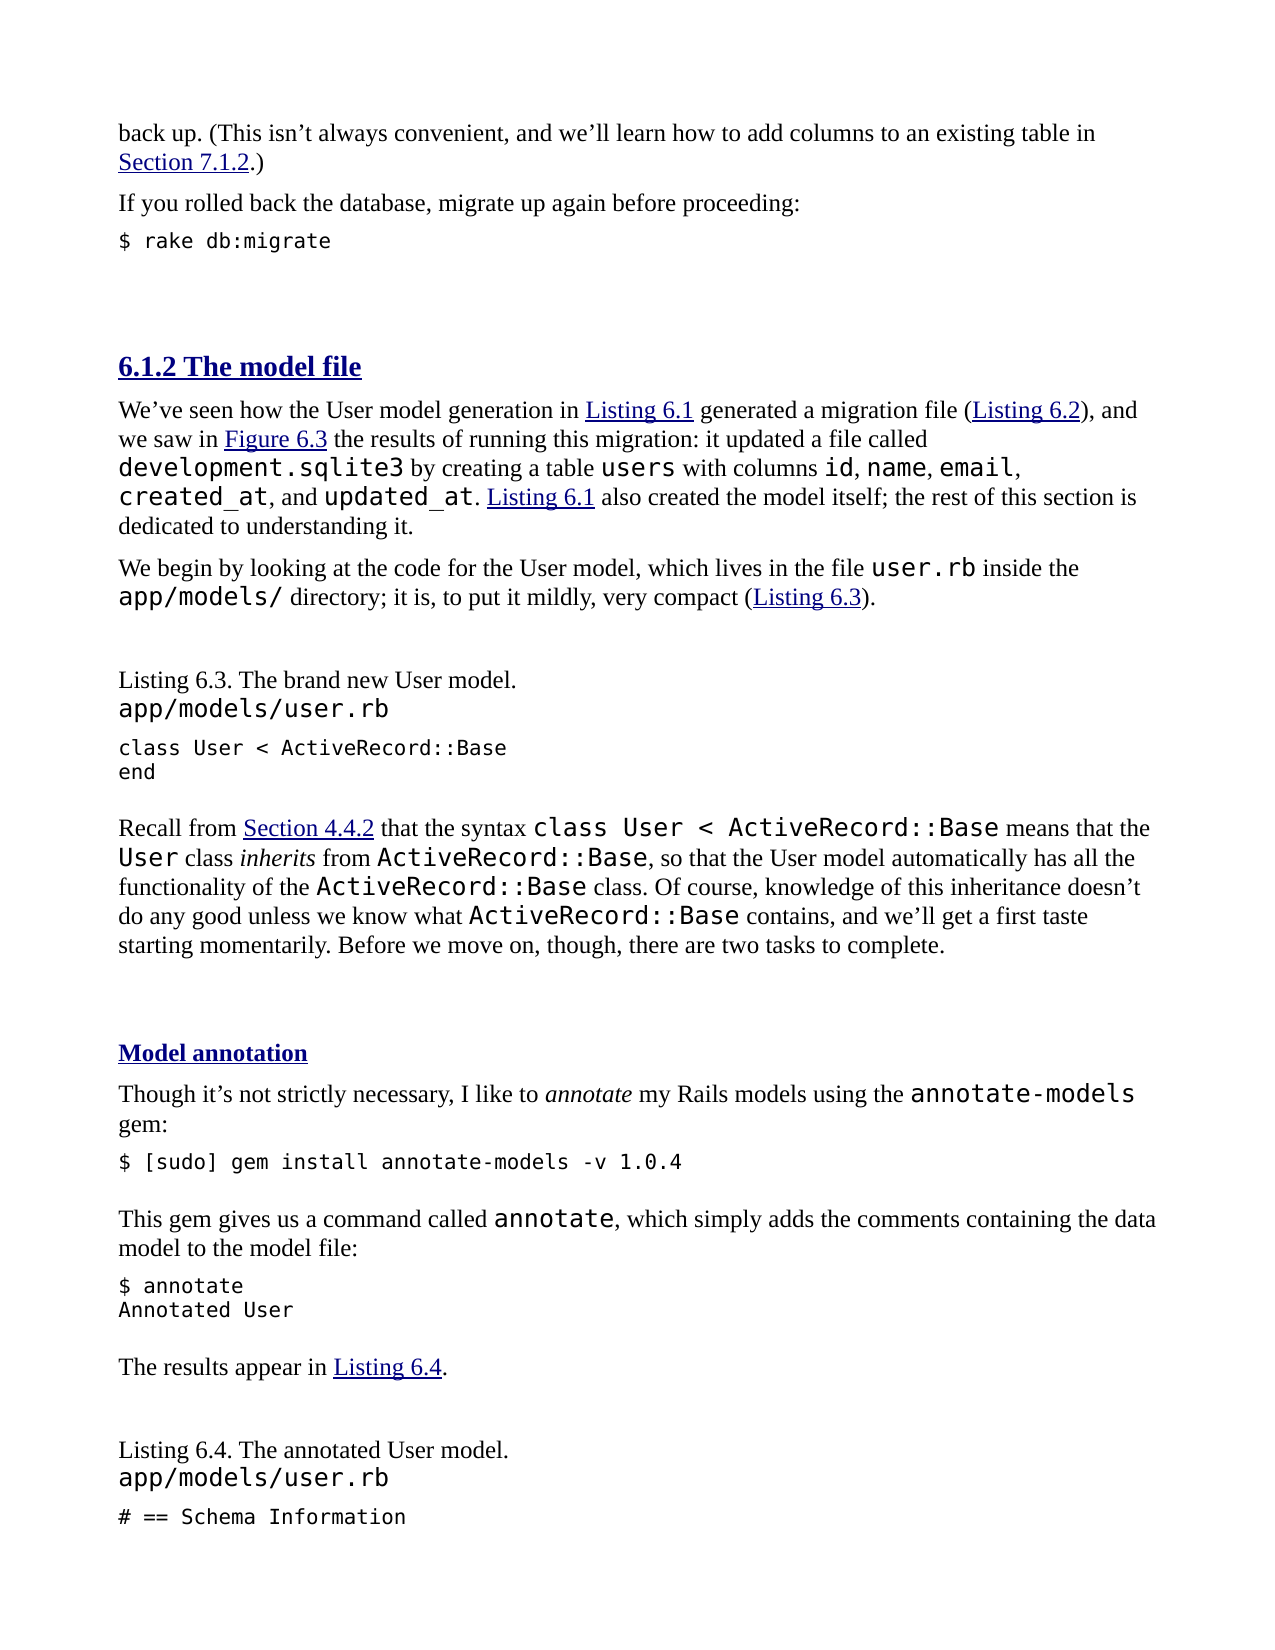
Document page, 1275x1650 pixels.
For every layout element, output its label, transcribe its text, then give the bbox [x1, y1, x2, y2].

text Listing 6.4. The annotated User model. app/models/user.rb [118, 1435, 1157, 1493]
text The results appear in Listing 6.4. [118, 1352, 1157, 1381]
text # == Schema Information [118, 1505, 1157, 1529]
text end [118, 760, 1157, 784]
text Recall from Section 4.4.2 that the syntax class User < ActiveRecord::Base means that the User class inherits from ActiveRecord::Base, so that the User model automatically has all the functionality of the ActiveRecord::Base class. Of course, knowledge of this inheritance doesn’t do any good unless we know what ActiveRecord::Base contains, and we’ll get a first taste starting momentarily. Before we move on, though, there are two tasks to complete. [118, 813, 1157, 959]
text If you rolled back the database, migrate up again before proceeding: [118, 188, 1157, 217]
text This gem gives us a command called annotate, which simply adds the comments containing the data model to the model file: [118, 1204, 1157, 1262]
text $ [sudo] gem install annotate-models -v 1.0.4 [118, 1150, 1157, 1174]
subtitle Model annotation [118, 1038, 1157, 1067]
text back up. (This isn’t always convenient, and we’ll learn how to add columns to an existing table in Section 7.1.2.) [118, 118, 1157, 176]
text $ annotate [118, 1274, 1157, 1298]
text $ rake db:migrate [118, 229, 1157, 254]
text Listing 6.3. The brand new User model. app/models/user.rb [118, 665, 1157, 723]
text We begin by looking at the code for the User model, which lives in the file user.rb inside the app/models/ directory; it is, to put it mildly, very compact (Listing 6.3). [118, 553, 1157, 611]
subtitle 6.1.2 The model file [118, 349, 1157, 383]
text Though it’s not strictly necessary, I like to annotate my Rails models using the annotate-models gem: [118, 1079, 1157, 1137]
text We’ve seen how the User model generation in Listing 6.1 generated a migration file (Listing 6.2), and we saw in Figure 6.3 the results of running this migration: it updated a file called development.sqlite3 by creating a table users with columns id, name, email, created_at, and updated_at. Listing 6.1 also created the model itself; the rest of this section is dedicated to understanding it. [118, 395, 1157, 540]
text Annotated User [118, 1298, 1157, 1323]
text class User < ActiveRecord::Base [118, 736, 1157, 760]
